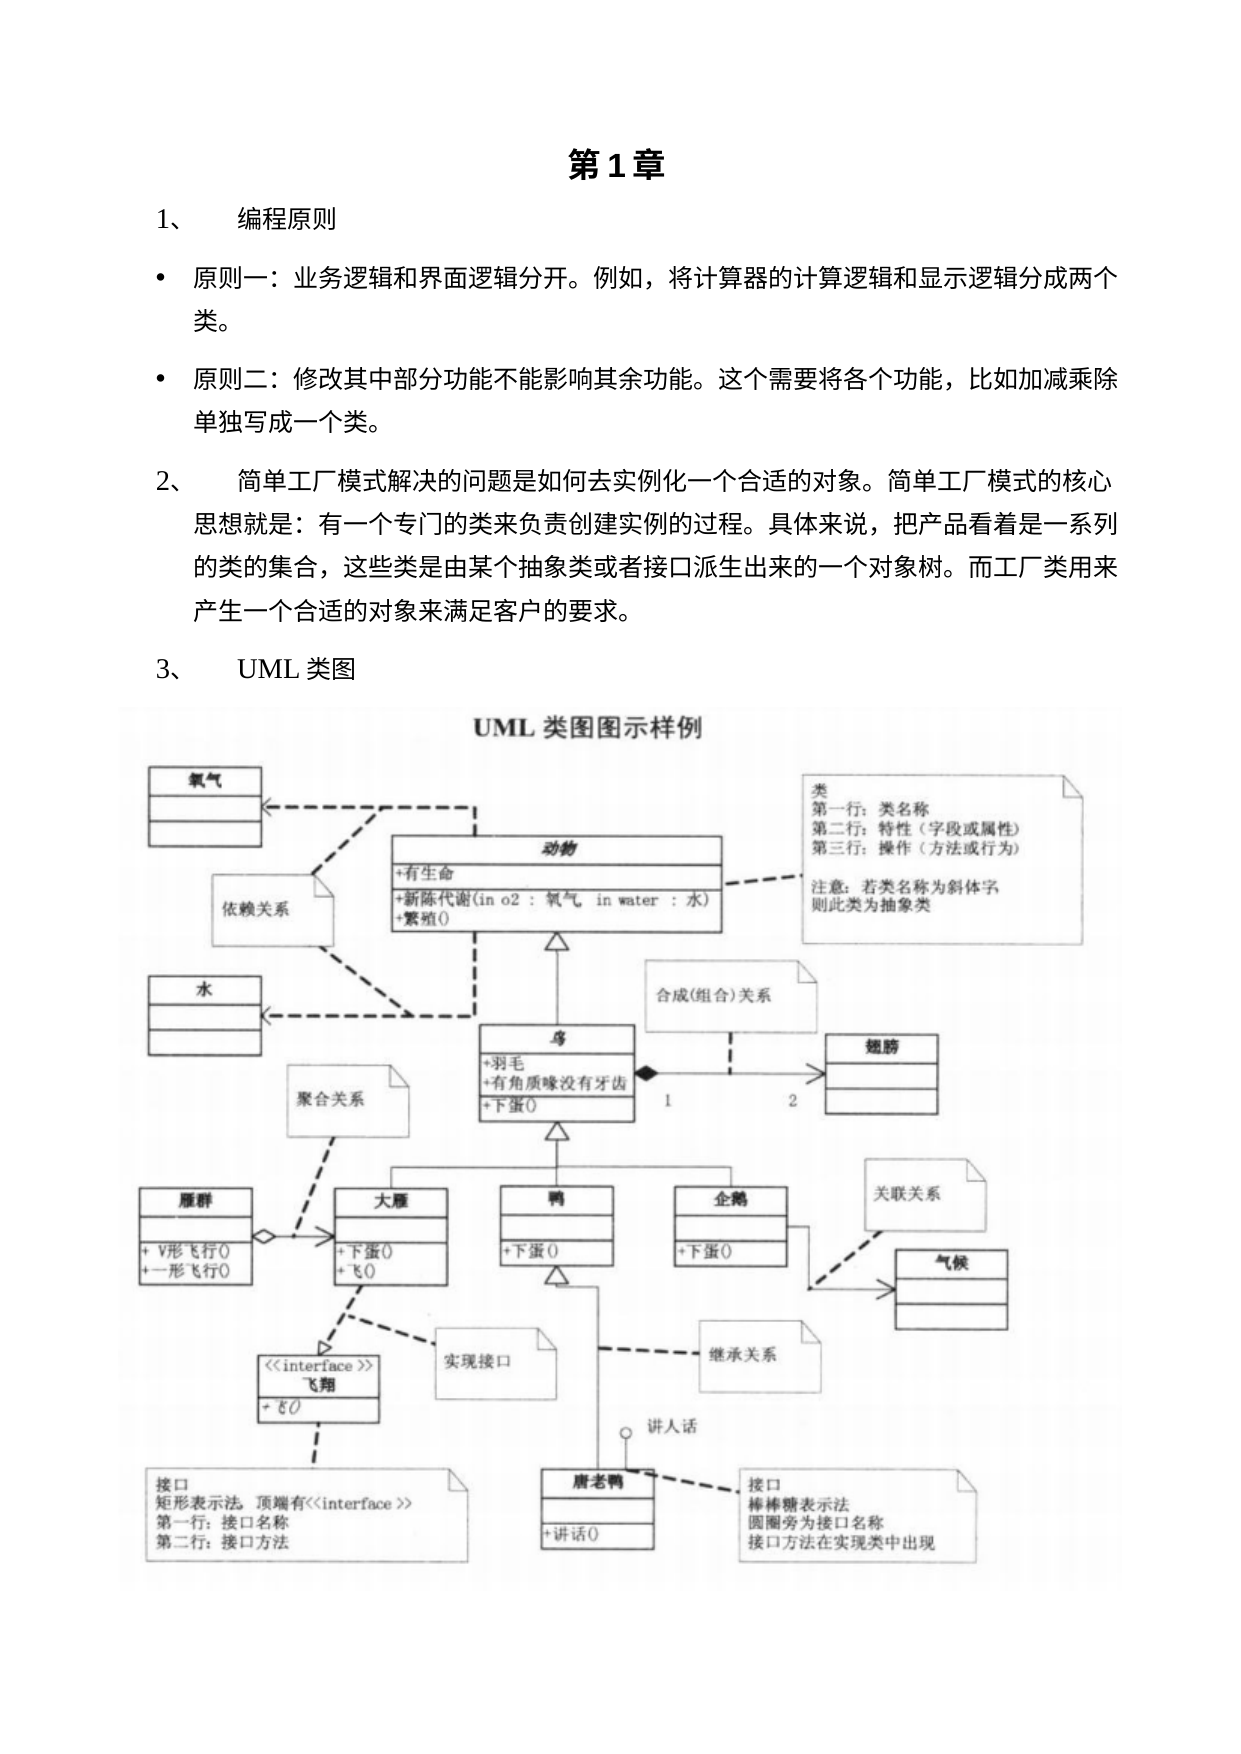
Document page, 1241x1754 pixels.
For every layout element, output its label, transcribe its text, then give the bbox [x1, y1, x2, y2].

list 原则二：修改其中部分功能不能影响其余功能。这个需要将各个功能，比如加减乘除单独写成一个类。 [156, 359, 1122, 439]
list 原则一：业务逻辑和界面逻辑分开。例如，将计算器的计算逻辑和显示逻辑分成两个类。 [156, 258, 1122, 338]
list 简单工厂模式解决的问题是如何去实例化一个合适的对象。简单工厂模式的核心思想就是：有一个专门的类来负责创建实例的过程。具体来说，把产品看着是一系列的类的集合，这些类是由某个抽象类或者接口派生出来的一个对象树。而工厂类用来产生一个合适的对象来满足客户的要求。 [156, 461, 1122, 627]
subtitle 第1章 [118, 139, 1122, 187]
list 编程原则 [156, 200, 1122, 236]
list UML类图 [156, 649, 1122, 686]
picture [118, 707, 1123, 1591]
